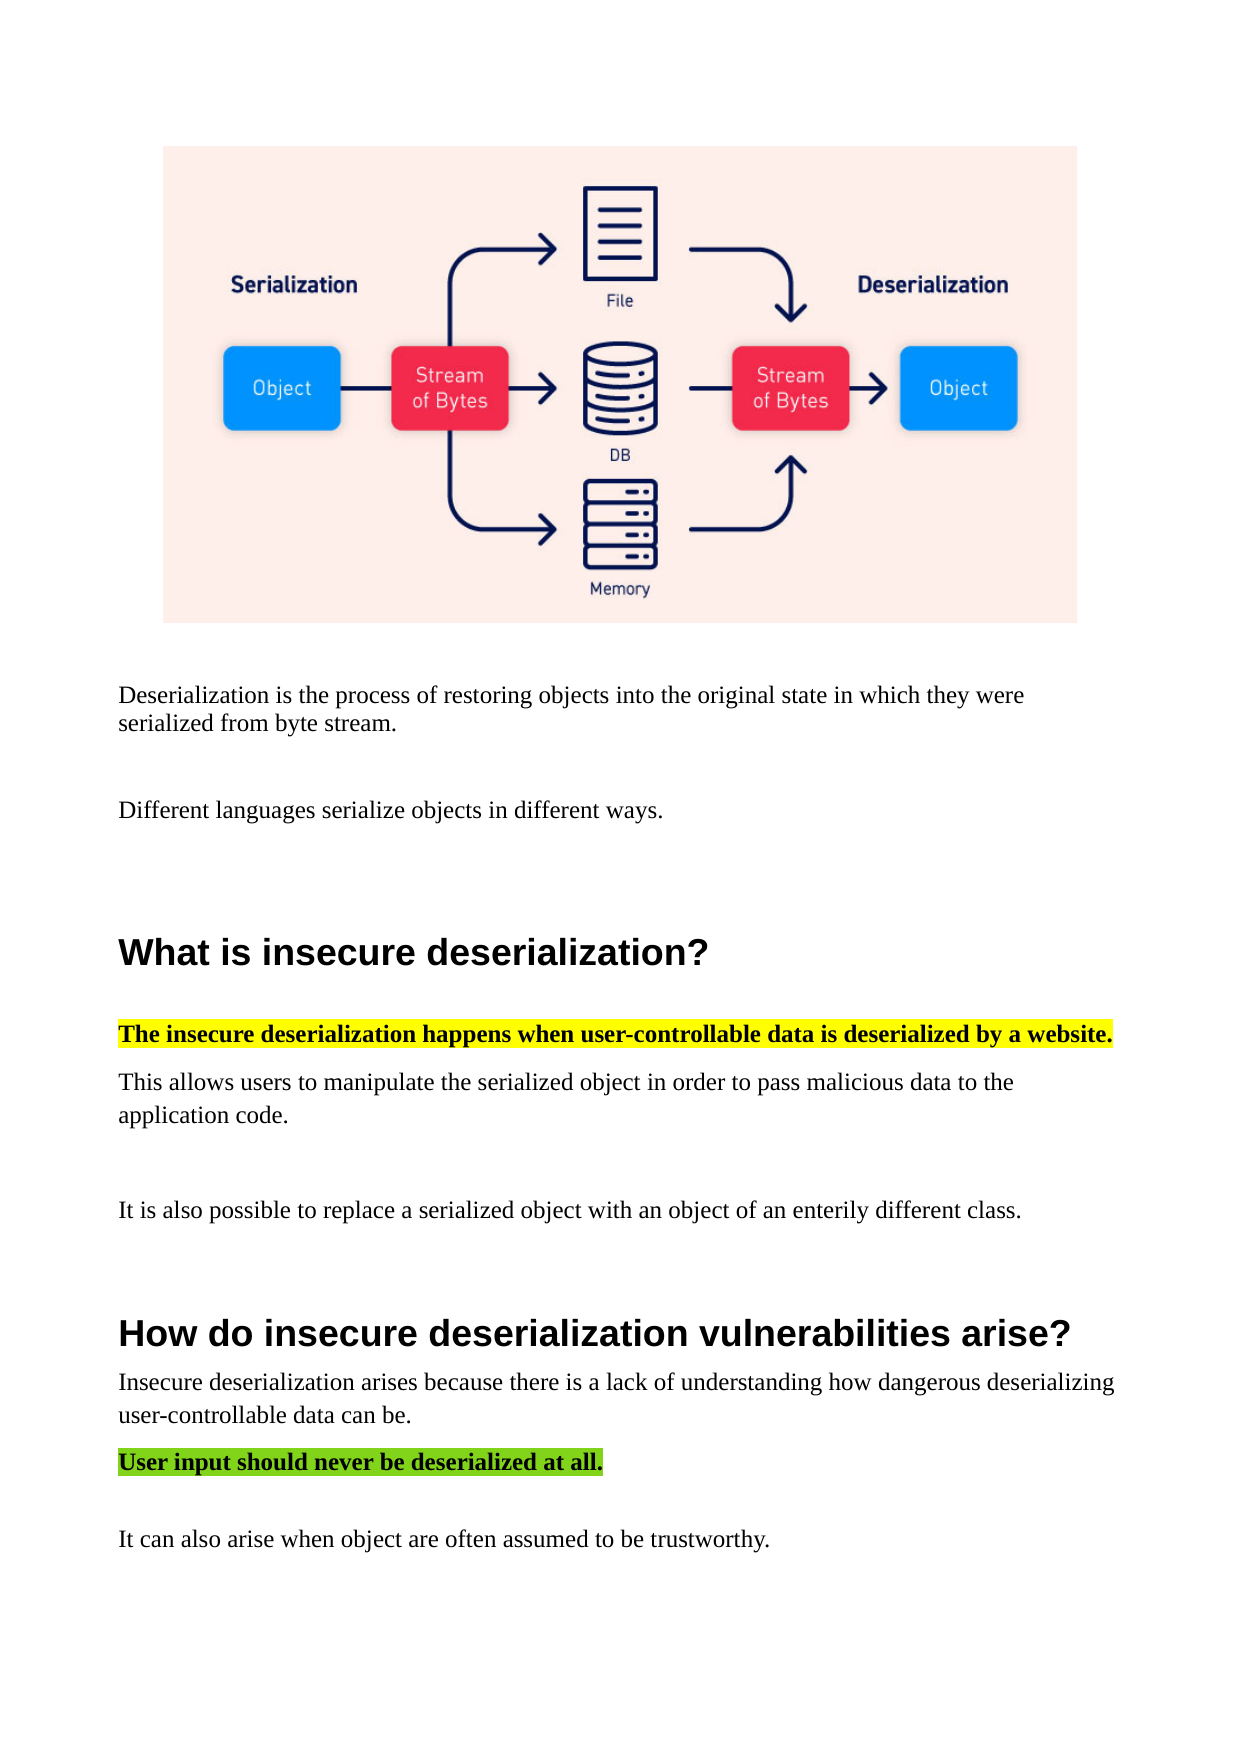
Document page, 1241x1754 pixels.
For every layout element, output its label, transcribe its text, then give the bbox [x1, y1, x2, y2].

subtitle How do insecure deserialization vulnerabilities arise? [118, 1311, 1122, 1354]
text Deserialization is the process of restoring objects into the original state in which they were serialized from byte stream. [118, 680, 1122, 737]
text Insecure deserialization arises because there is a lack of understanding how dangerous deserializing user-controllable data can be. [118, 1367, 1122, 1428]
picture [163, 146, 1078, 623]
subtitle What is insecure deserialization? [118, 931, 1122, 974]
text User input should never be deserialized at all. [118, 1447, 1122, 1476]
text It can also arise when object are often assumed to be trustworthy. [118, 1524, 1122, 1552]
text It is also possible to replace a serialized object with an object of an enterily different class. [118, 1195, 1122, 1224]
text This allows users to manipulate the serialized object in order to pass malicious data to the application code. [118, 1067, 1122, 1129]
text Different languages serialize objects in different ways. [118, 795, 1122, 823]
text The insecure deserialization happens when user-controllable data is deserialized by a website. [118, 986, 1122, 1048]
